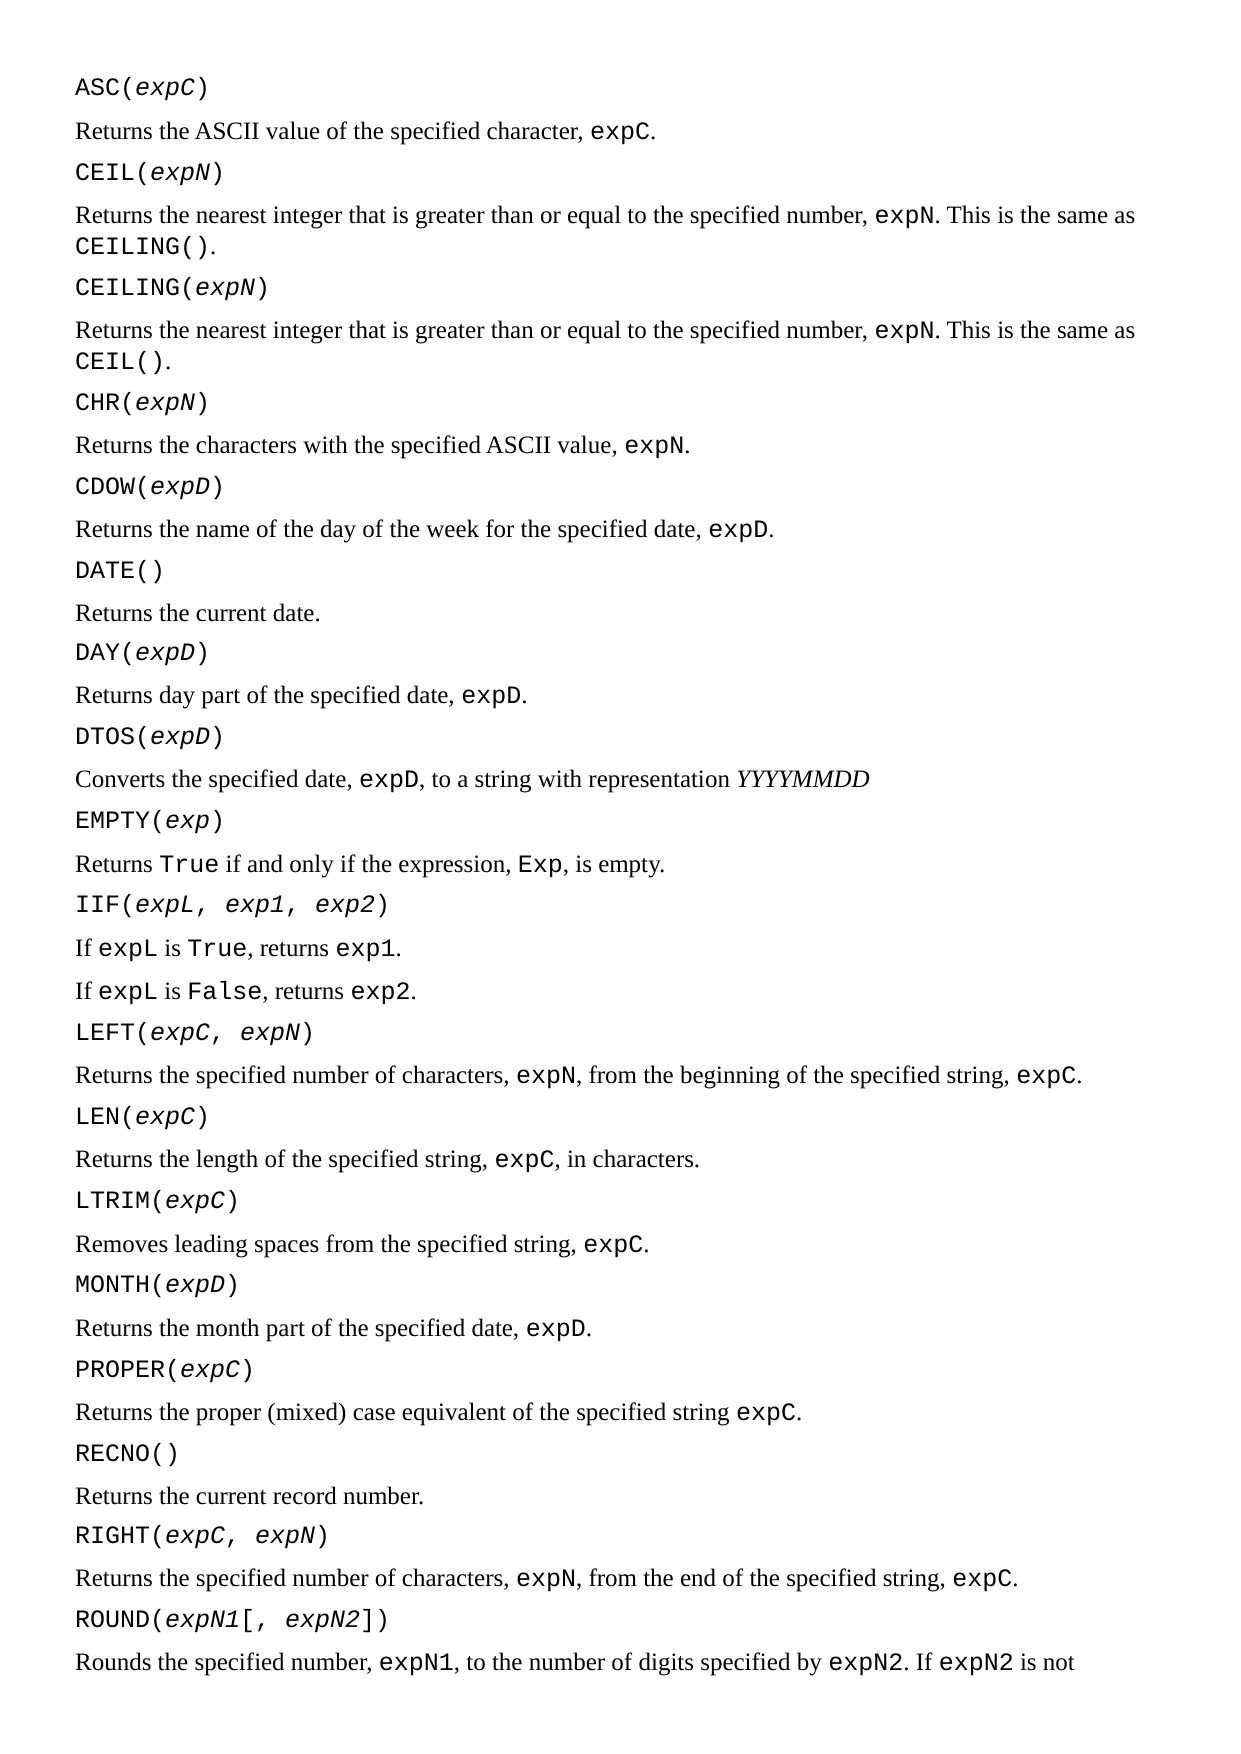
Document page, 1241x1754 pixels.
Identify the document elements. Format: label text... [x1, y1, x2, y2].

text If expL is True, returns exp1. [75, 933, 1165, 964]
text CEILING(expN) [75, 274, 1165, 302]
text IIF(expL, exp1, exp2) [75, 892, 1165, 920]
text If expL is False, returns exp2. [75, 976, 1165, 1007]
text Returns the current date. [75, 598, 1165, 627]
text DATE() [75, 557, 1165, 586]
text EMPTY(exp) [75, 808, 1165, 836]
text ROUND(expN1[, expN2]) [75, 1607, 1165, 1635]
text LEN(expC) [75, 1104, 1165, 1132]
text Returns the month part of the specified date, expD. [75, 1313, 1165, 1344]
text Returns the specified number of characters, expN, from the beginning of the specified string, expC. [75, 1060, 1165, 1091]
text RECNO() [75, 1440, 1165, 1469]
text DTOS(expD) [75, 724, 1165, 752]
text Returns the proper (mixed) case equivalent of the specified string expC. [75, 1397, 1165, 1428]
text CDOW(expD) [75, 473, 1165, 502]
text MONTH(expD) [75, 1272, 1165, 1300]
text Returns the nearest integer that is greater than or equal to the specified number, expN. This is the same as CEIL(). [75, 315, 1165, 377]
text Rounds the specified number, expN1, to the number of digits specified by expN2. If expN2 is not [75, 1647, 1165, 1678]
text RIGHT(expC, expN) [75, 1522, 1165, 1551]
text CEIL(expN) [75, 159, 1165, 187]
text ASC(expC) [75, 75, 1165, 103]
text Returns day part of the specified date, expD. [75, 680, 1165, 711]
text LEFT(expC, expN) [75, 1019, 1165, 1048]
text Returns the ASCII value of the specified character, expC. [75, 116, 1165, 147]
text Returns the current record number. [75, 1481, 1165, 1510]
text CHR(expN) [75, 389, 1165, 417]
text Returns True if and only if the expression, Exp, is empty. [75, 849, 1165, 879]
text Converts the specified date, expD, to a string with representation YYYYMMDD [75, 764, 1165, 795]
text Returns the length of the specified string, expC, in characters. [75, 1144, 1165, 1175]
text Returns the specified number of characters, expN, from the end of the specified string, expC. [75, 1563, 1165, 1594]
text Removes leading spaces from the specified string, expC. [75, 1229, 1165, 1259]
text Returns the nearest integer that is greater than or equal to the specified number, expN. This is the same as CEILING(). [75, 200, 1165, 262]
text PROPER(expC) [75, 1356, 1165, 1384]
text Returns the characters with the specified ASCII value, expN. [75, 430, 1165, 461]
text Returns the name of the day of the week for the specified date, expD. [75, 514, 1165, 545]
text DAY(expD) [75, 639, 1165, 668]
text LTRIM(expC) [75, 1188, 1165, 1216]
